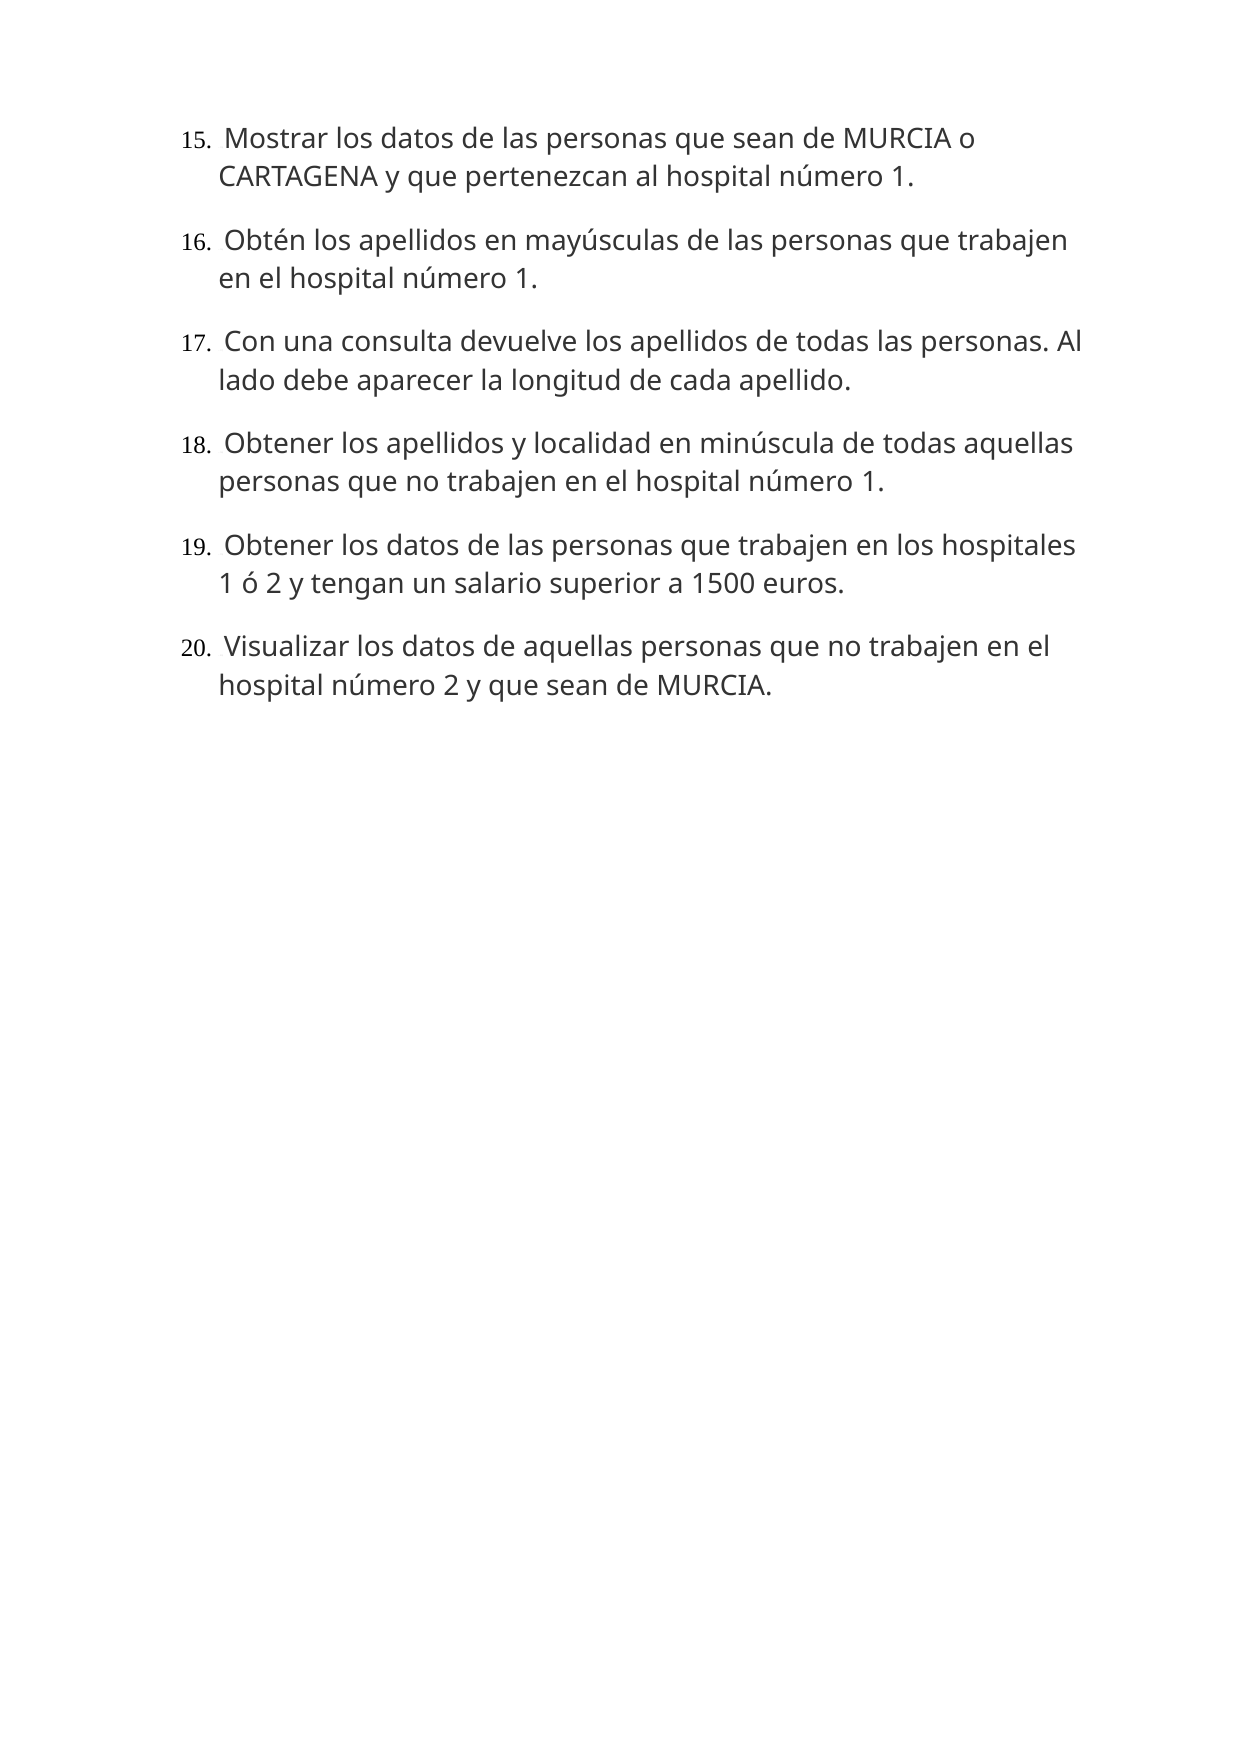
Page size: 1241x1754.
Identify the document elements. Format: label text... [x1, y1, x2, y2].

list -- 18) Obtener los apellidos y localidad en minúscula de todas aquellas personas que no trabajen en el hospital número 1. [181, 423, 1097, 500]
list -- 17) Con una consulta devuelve los apellidos de todas las personas. Al lado debe aparecer la longitud de cada apellido. [181, 321, 1097, 398]
list -- 16) Obtén los apellidos en mayúsculas de las personas que trabajen en el hospital número 1. [181, 220, 1097, 296]
list -- 20) Visualizar los datos de aquellas personas que no trabajen en el hospital número 2 y que sean de MURCIA. [181, 626, 1097, 703]
list -- 19) Obtener los datos de las personas que trabajen en los hospitales 1 ó 2 y tengan un salario superior a 1500 euros. [181, 525, 1097, 601]
list -- 15) Mostrar los datos de las personas que sean de MURCIA o CARTAGENA y que pertenezcan al hospital número 1. [181, 118, 1097, 195]
